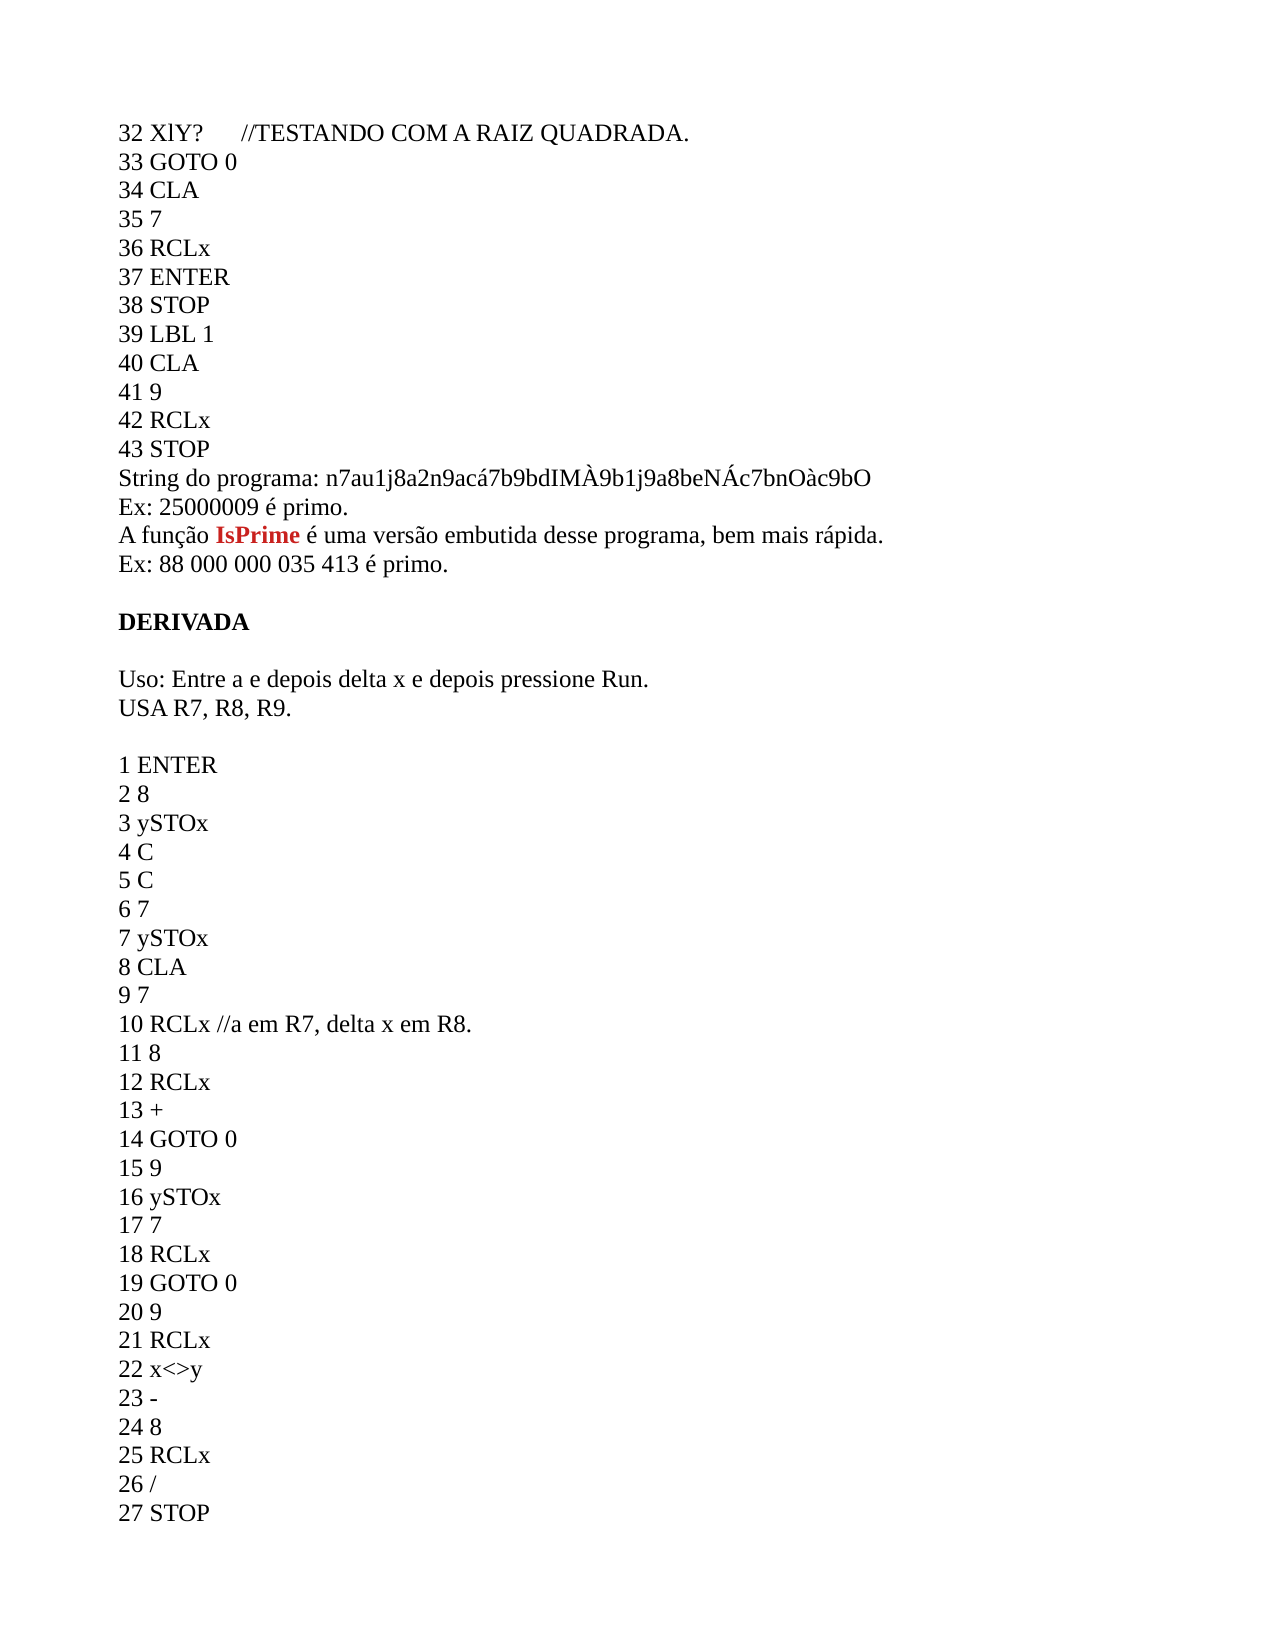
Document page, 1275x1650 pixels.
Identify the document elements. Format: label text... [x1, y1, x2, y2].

text 11 8 [118, 1038, 1157, 1067]
text USA R7, R8, R9. [118, 693, 1157, 722]
text 2 8 [118, 779, 1157, 808]
text 40 CLA [118, 348, 1157, 377]
text 3 ySTOx [118, 808, 1157, 837]
text 33 GOTO 0 [118, 147, 1157, 176]
text Ex: 88 000 000 035 413 é primo. [118, 549, 1157, 578]
text 5 C [118, 866, 1157, 894]
text 36 RCLx [118, 233, 1157, 262]
text 16 ySTOx [118, 1182, 1157, 1211]
text 8 CLA [118, 952, 1157, 981]
text 32 XlY? //TESTANDO COM A RAIZ QUADRADA. [118, 118, 1157, 147]
text 13 + [118, 1096, 1157, 1124]
text 10 RCLx //a em R7, delta x em R8. [118, 1009, 1157, 1038]
text 26 / [118, 1469, 1157, 1498]
text 4 C [118, 837, 1157, 866]
text 42 RCLx [118, 406, 1157, 434]
text 12 RCLx [118, 1067, 1157, 1096]
text 21 RCLx [118, 1326, 1157, 1354]
text 24 8 [118, 1412, 1157, 1441]
text 25 RCLx [118, 1441, 1157, 1469]
text 43 STOP [118, 434, 1157, 463]
text 35 7 [118, 204, 1157, 233]
text 1 ENTER [118, 751, 1157, 779]
text 34 CLA [118, 176, 1157, 204]
text Ex: 25000009 é primo. [118, 492, 1157, 521]
text 23 - [118, 1383, 1157, 1412]
text A função IsPrime é uma versão embutida desse programa, bem mais rápida. [118, 521, 1157, 549]
text DERIVADA [118, 607, 1157, 636]
text 38 STOP [118, 291, 1157, 319]
text 27 STOP [118, 1498, 1157, 1527]
text 18 RCLx [118, 1239, 1157, 1268]
text 19 GOTO 0 [118, 1268, 1157, 1297]
text 22 x<>y [118, 1354, 1157, 1383]
text 9 7 [118, 981, 1157, 1009]
text 37 ENTER [118, 262, 1157, 291]
text 7 ySTOx [118, 923, 1157, 952]
text 20 9 [118, 1297, 1157, 1326]
text 39 LBL 1 [118, 319, 1157, 348]
text String do programa: n7au1j8a2n9acá7b9bdIMÀ9b1j9a8beNÁc7bnOàc9bO [118, 463, 1157, 492]
text 17 7 [118, 1211, 1157, 1239]
text Uso: Entre a e depois delta x e depois pressione Run. [118, 664, 1157, 693]
text 14 GOTO 0 [118, 1124, 1157, 1153]
text 6 7 [118, 894, 1157, 923]
text 41 9 [118, 377, 1157, 406]
text 15 9 [118, 1153, 1157, 1182]
